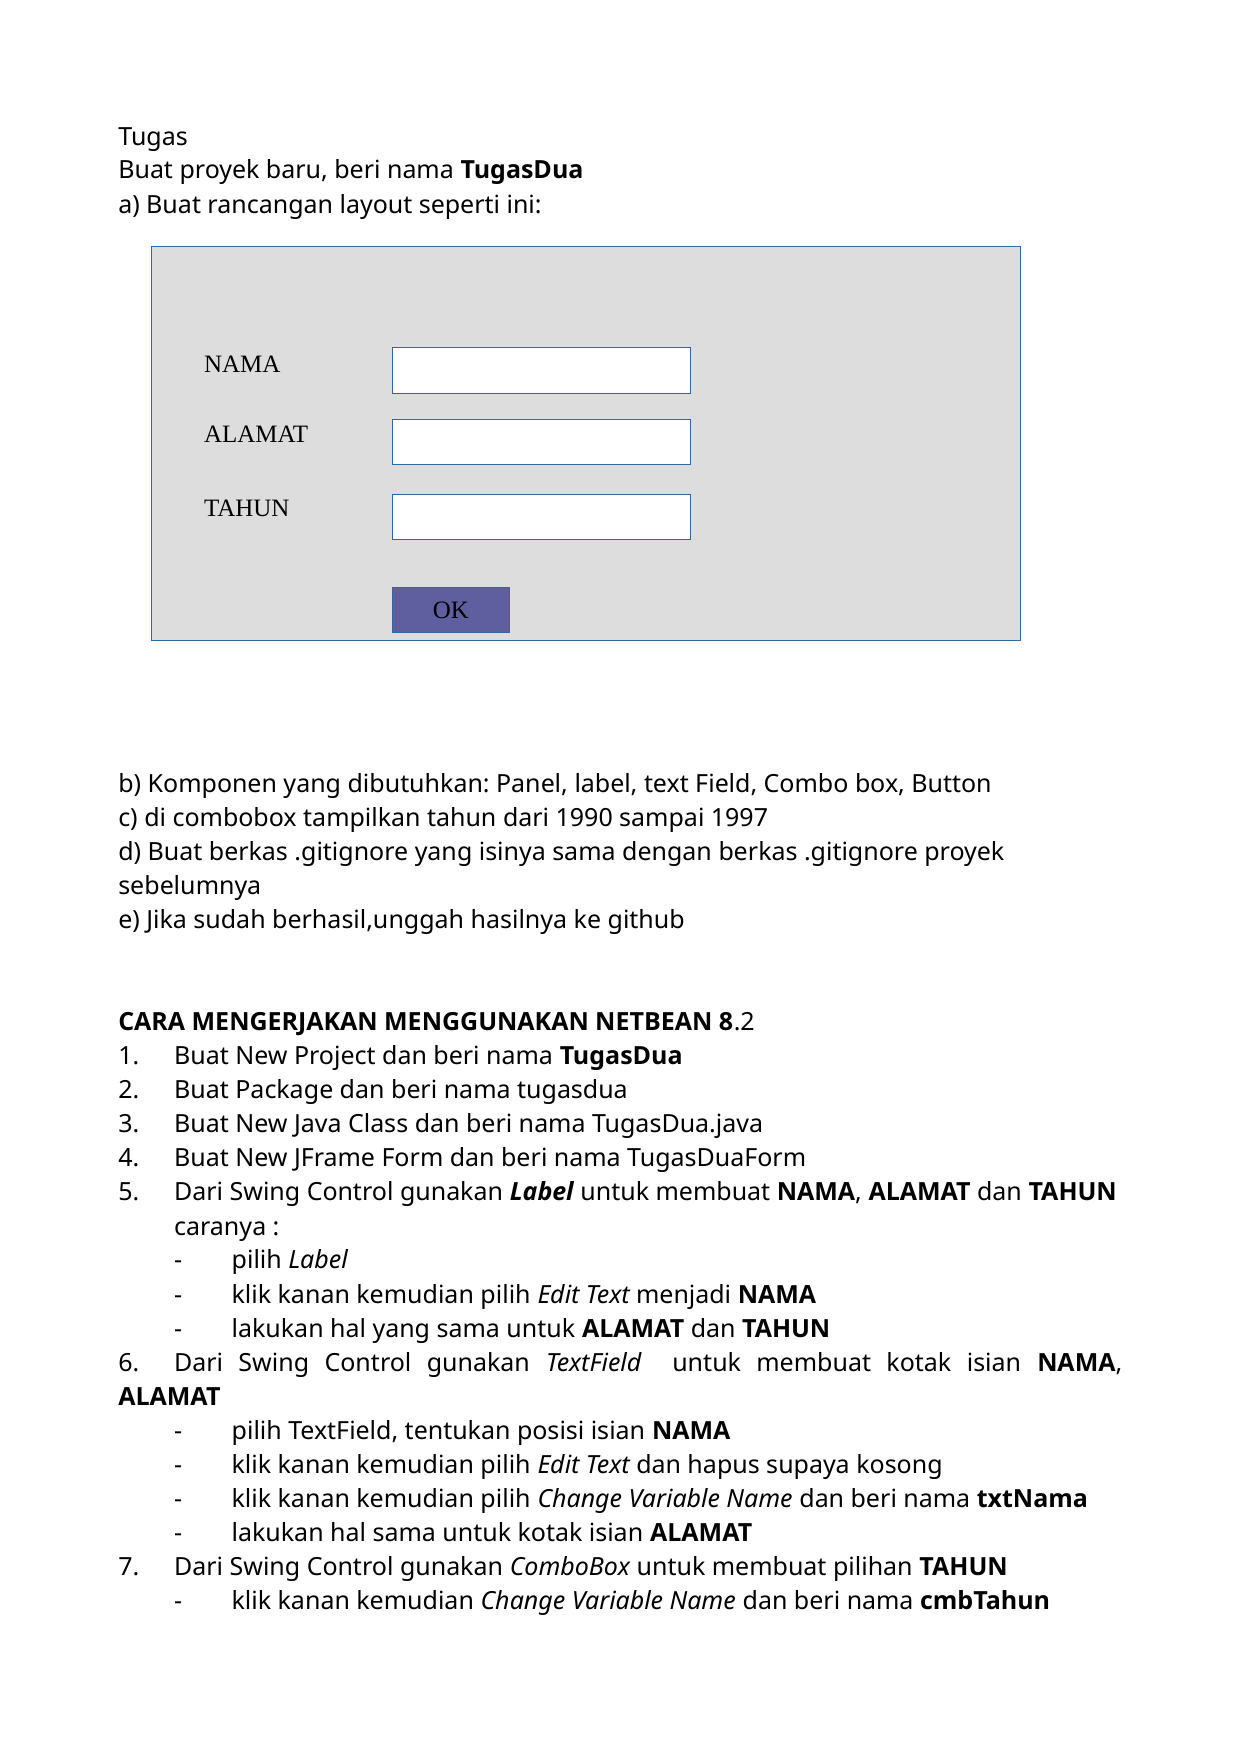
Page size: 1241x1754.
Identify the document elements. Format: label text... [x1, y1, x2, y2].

text 1. Buat New Project dan beri nama TugasDua [118, 1038, 1122, 1072]
text 4. Buat New JFrame Form dan beri nama TugasDuaForm [118, 1140, 1122, 1174]
text 3. Buat New Java Class dan beri nama TugasDua.java [118, 1106, 1122, 1140]
text Buat proyek baru, beri nama TugasDua [118, 152, 1122, 186]
text d) Buat berkas .gitignore yang isinya sama dengan berkas .gitignore proyek sebelumnya [118, 833, 1122, 902]
text a) Buat rancangan layout seperti ini: [118, 186, 1122, 220]
text caranya : [118, 1208, 1122, 1242]
text b) Komponen yang dibutuhkan: Panel, label, text Field, Combo box, Button [118, 765, 1122, 799]
text e) Jika sudah berhasil,unggah hasilnya ke github [118, 902, 1122, 936]
text - lakukan hal yang sama untuk ALAMAT dan TAHUN [118, 1310, 1122, 1344]
text - pilih TextField, tentukan posisi isian NAMA [118, 1412, 1122, 1447]
text - pilih Label [118, 1242, 1122, 1276]
text - klik kanan kemudian Change Variable Name dan beri nama cmbTahun [118, 1583, 1122, 1617]
text - klik kanan kemudian pilih Change Variable Name dan beri nama txtNama [118, 1481, 1122, 1515]
text - lakukan hal sama untuk kotak isian ALAMAT [118, 1515, 1122, 1549]
text 2. Buat Package dan beri nama tugasdua [118, 1072, 1122, 1106]
text Tugas [118, 118, 1122, 152]
text 6. Dari Swing Control gunakan TextField untuk membuat kotak isian NAMA, ALAMAT [118, 1344, 1122, 1412]
text 7. Dari Swing Control gunakan ComboBox untuk membuat pilihan TAHUN [118, 1549, 1122, 1583]
text - klik kanan kemudian pilih Edit Text menjadi NAMA [118, 1276, 1122, 1310]
text CARA MENGERJAKAN MENGGUNAKAN NETBEAN 8.2 [118, 1004, 1122, 1038]
text c) di combobox tampilkan tahun dari 1990 sampai 1997 [118, 799, 1122, 833]
text 5. Dari Swing Control gunakan Label untuk membuat NAMA, ALAMAT dan TAHUN [118, 1174, 1122, 1208]
text - klik kanan kemudian pilih Edit Text dan hapus supaya kosong [118, 1447, 1122, 1481]
